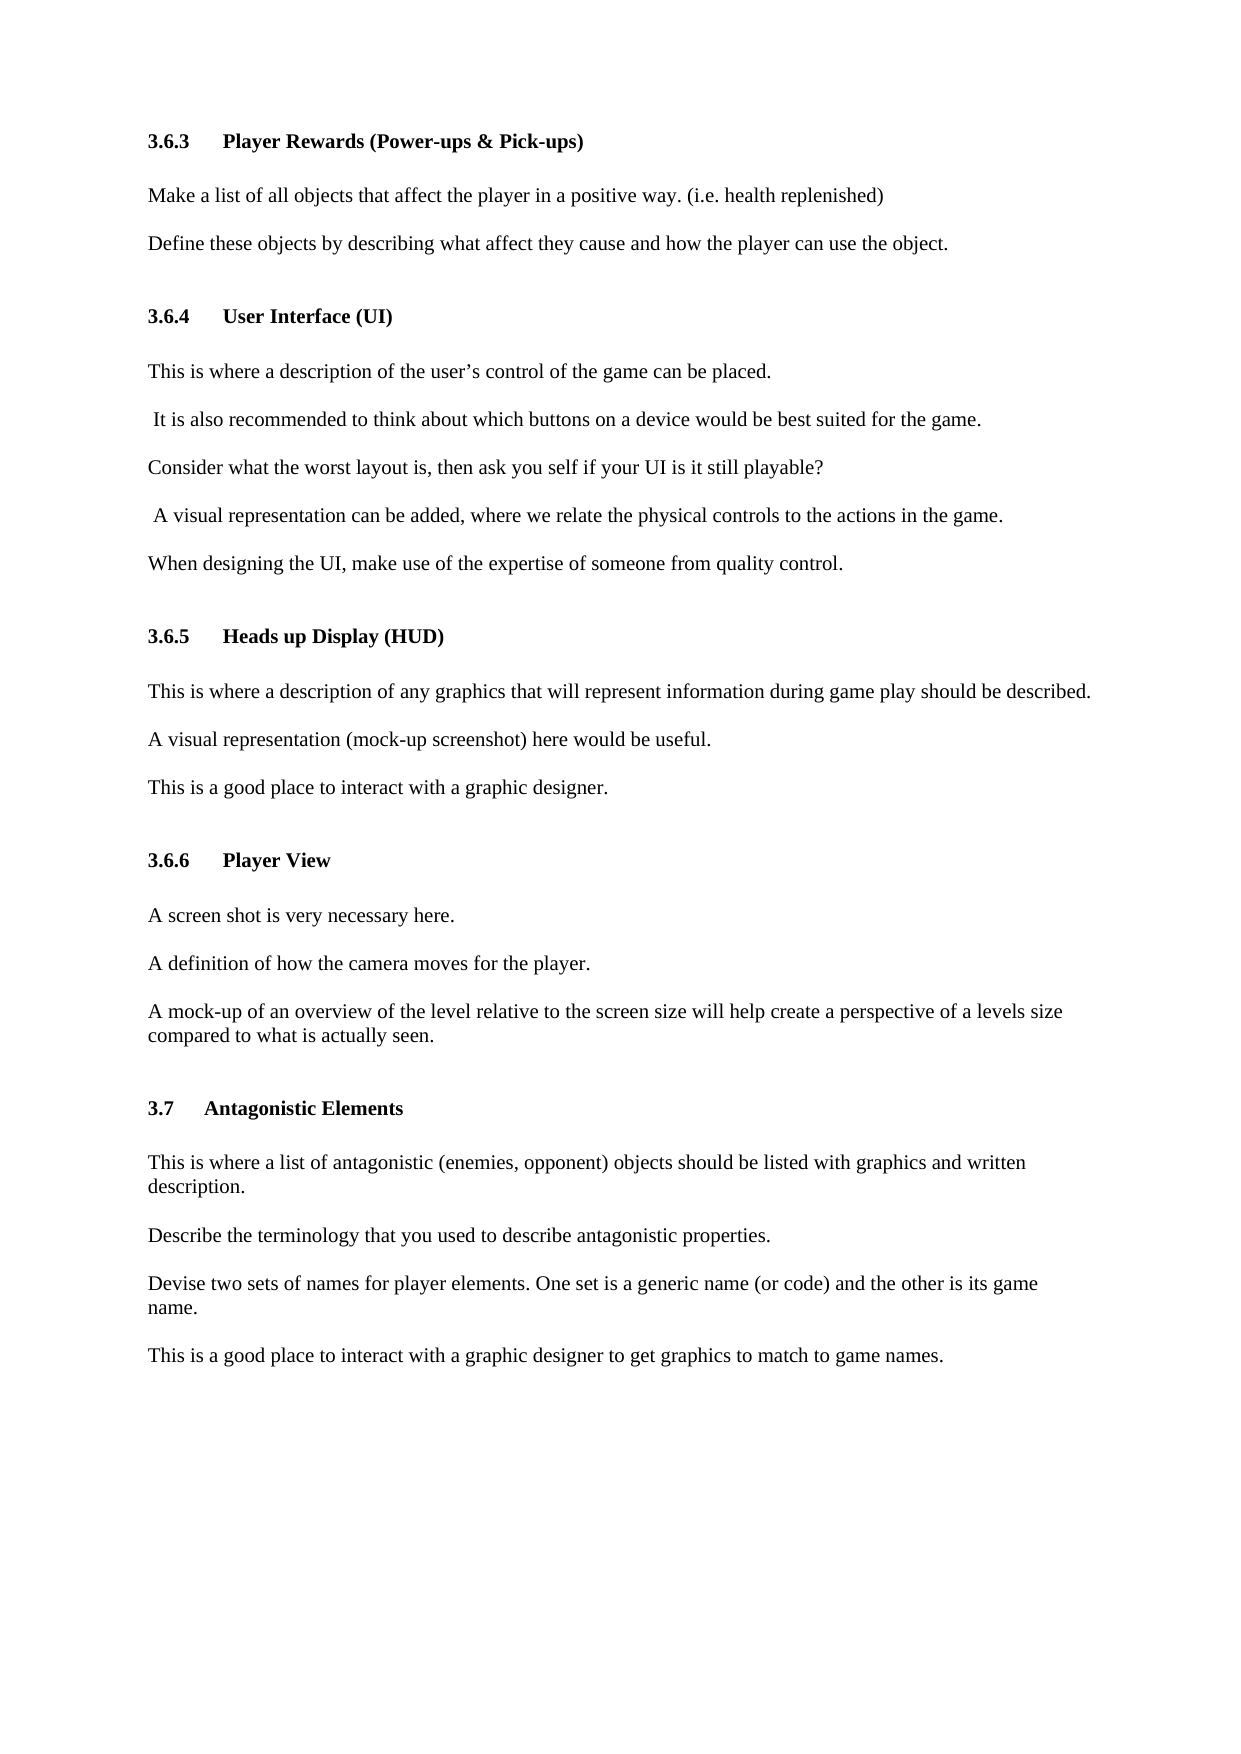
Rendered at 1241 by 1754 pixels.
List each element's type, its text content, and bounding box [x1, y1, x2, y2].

text Define these objects by describing what affect they cause and how the player can use the object. [148, 231, 1093, 255]
text When designing the UI, make use of the expertise of someone from quality control. [148, 551, 1093, 575]
text It is also recommended to think about which buttons on a device would be best suited for the game. [148, 407, 1093, 431]
text A visual representation can be added, where we relate the physical controls to the actions in the game. [148, 503, 1093, 527]
subtitle Heads up Display (HUD) [148, 624, 1093, 648]
text A visual representation (mock-up screenshot) here would be useful. [148, 727, 1093, 751]
text Devise two sets of names for player elements. One set is a generic name (or code) and the other is its game name. [148, 1271, 1093, 1319]
text Describe the terminology that you used to describe antagonistic properties. [148, 1222, 1093, 1247]
subtitle Antagonistic Elements [148, 1096, 1093, 1120]
subtitle Player View [148, 848, 1093, 872]
text This is where a description of any graphics that will represent information during game play should be described. [148, 679, 1093, 703]
text This is a good place to interact with a graphic designer to get graphics to match to game names. [148, 1343, 1093, 1367]
subtitle Player Rewards (Power-ups & Pick-ups) [148, 129, 1093, 153]
text A screen shot is very necessary here. [148, 902, 1093, 927]
text A definition of how the camera moves for the player. [148, 951, 1093, 975]
subtitle User Interface (UI) [148, 304, 1093, 328]
text Consider what the worst layout is, then ask you self if your UI is it still playable? [148, 455, 1093, 479]
text This is a good place to interact with a graphic designer. [148, 775, 1093, 799]
text Make a list of all objects that affect the player in a positive way. (i.e. health replenished) [148, 183, 1093, 207]
text This is where a description of the user’s control of the game can be placed. [148, 359, 1093, 383]
text A mock-up of an overview of the level relative to the screen size will help create a perspective of a levels size compared to what is actually seen. [148, 999, 1093, 1047]
text This is where a list of antagonistic (enemies, opponent) objects should be listed with graphics and written description. [148, 1150, 1093, 1198]
